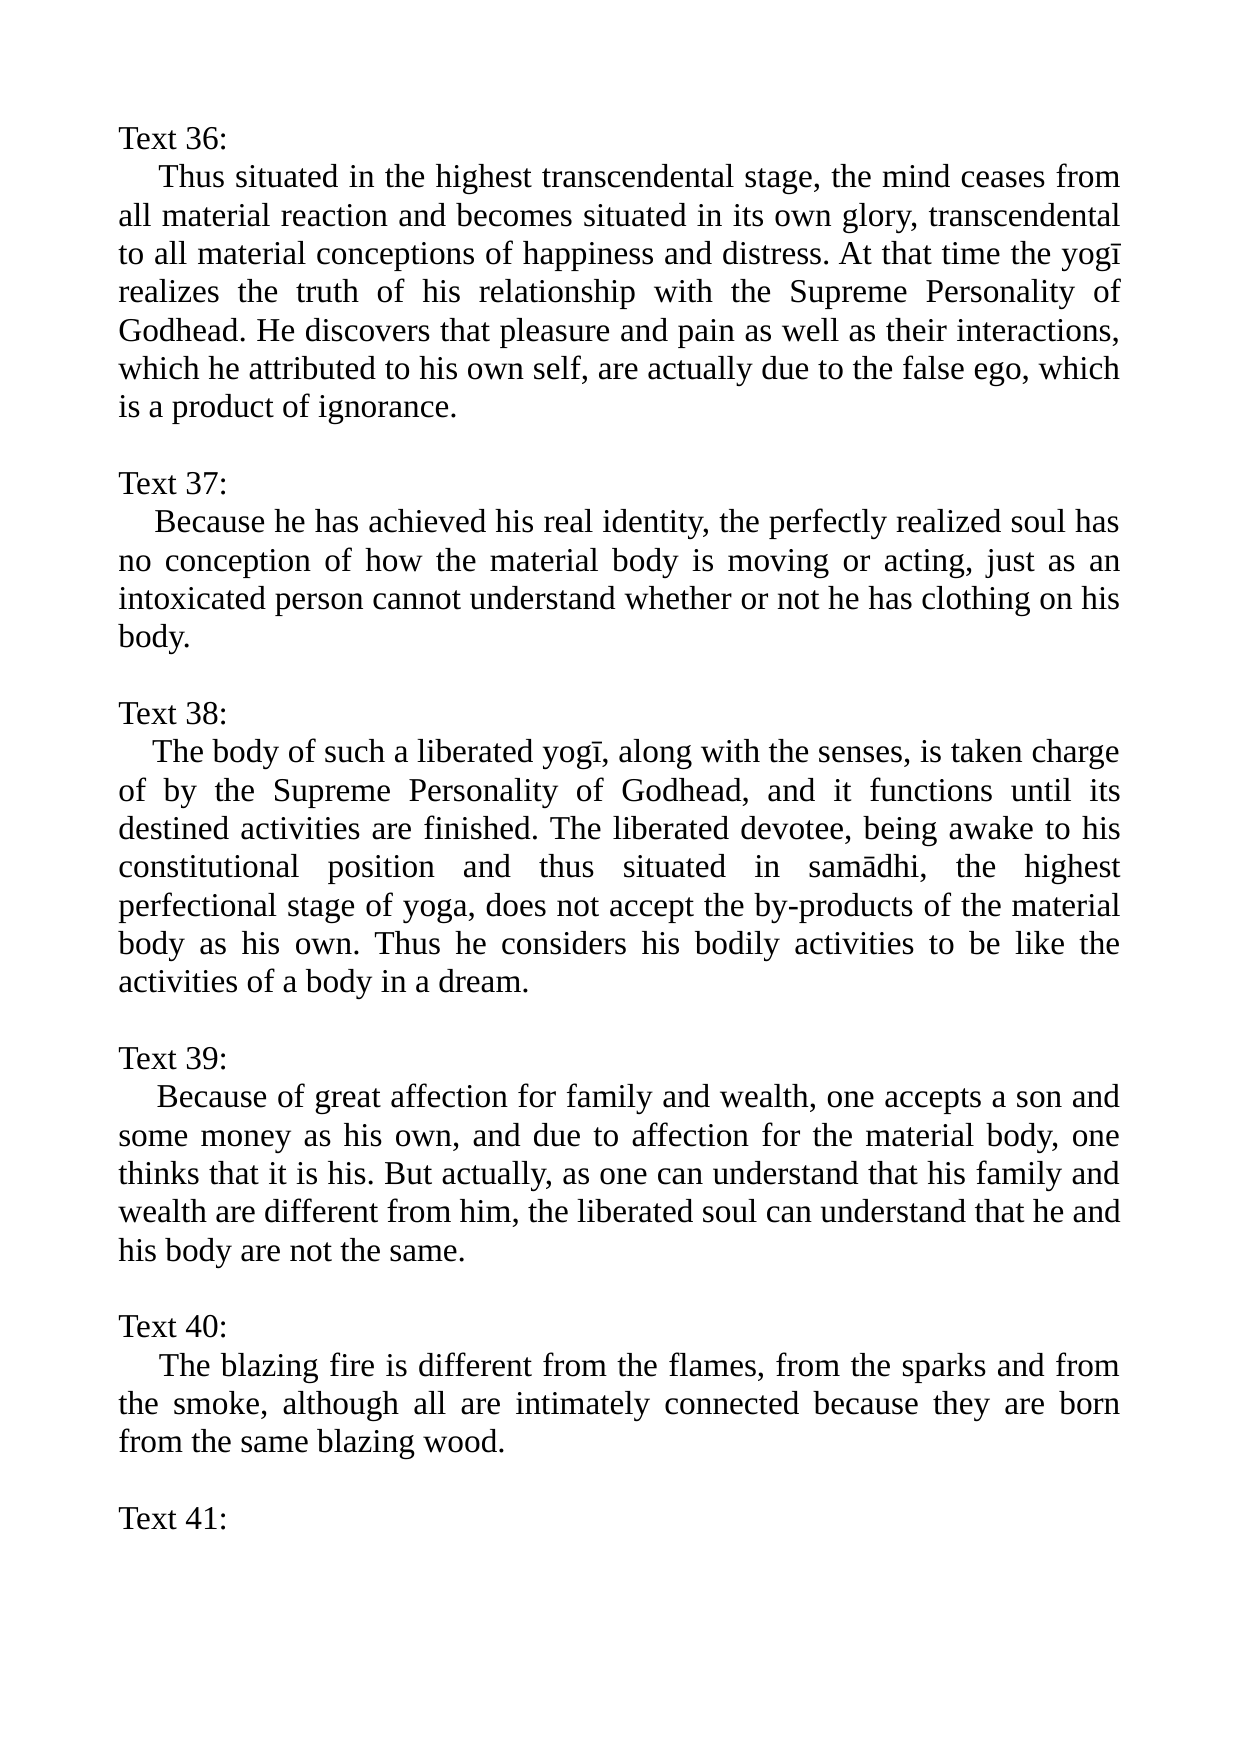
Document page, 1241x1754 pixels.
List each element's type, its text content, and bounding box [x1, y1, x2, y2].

text Thus situated in the highest transcendental stage, the mind ceases from all material reaction and becomes situated in its own glory, transcendental to all material conceptions of happiness and distress. At that time the yogī realizes the truth of his relationship with the Supreme Personality of Godhead. He discovers that pleasure and pain as well as their interactions, which he attributed to his own self, are actually due to the false ego, which is a product of ignorance. [118, 156, 1122, 425]
text The blazing fire is different from the flames, from the sparks and from the smoke, although all are intimately connected because they are born from the same blazing wood. [118, 1345, 1122, 1460]
text The body of such a liberated yogī, along with the senses, is taken charge of by the Supreme Personality of Godhead, and it functions until its destined activities are finished. The liberated devotee, being awake to his constitutional position and thus situated in samādhi, the highest perfectional stage of yoga, does not accept the by-products of the material body as his own. Thus he considers his bodily activities to be like the activities of a body in a dream. [118, 731, 1122, 1000]
text Because he has achieved his real identity, the perfectly realized soul has no conception of how the material body is moving or acting, just as an intoxicated person cannot understand whether or not he has clothing on his body. [118, 501, 1122, 655]
text Text 39: [118, 1038, 1122, 1076]
text Text 38: [118, 693, 1122, 731]
text Text 36: [118, 118, 1122, 156]
text Text 37: [118, 463, 1122, 501]
text Because of great affection for family and wealth, one accepts a son and some money as his own, and due to affection for the material body, one thinks that it is his. But actually, as one can understand that his family and wealth are different from him, the liberated soul can understand that he and his body are not the same. [118, 1076, 1122, 1268]
text Text 41: [118, 1498, 1122, 1536]
text Text 40: [118, 1306, 1122, 1345]
